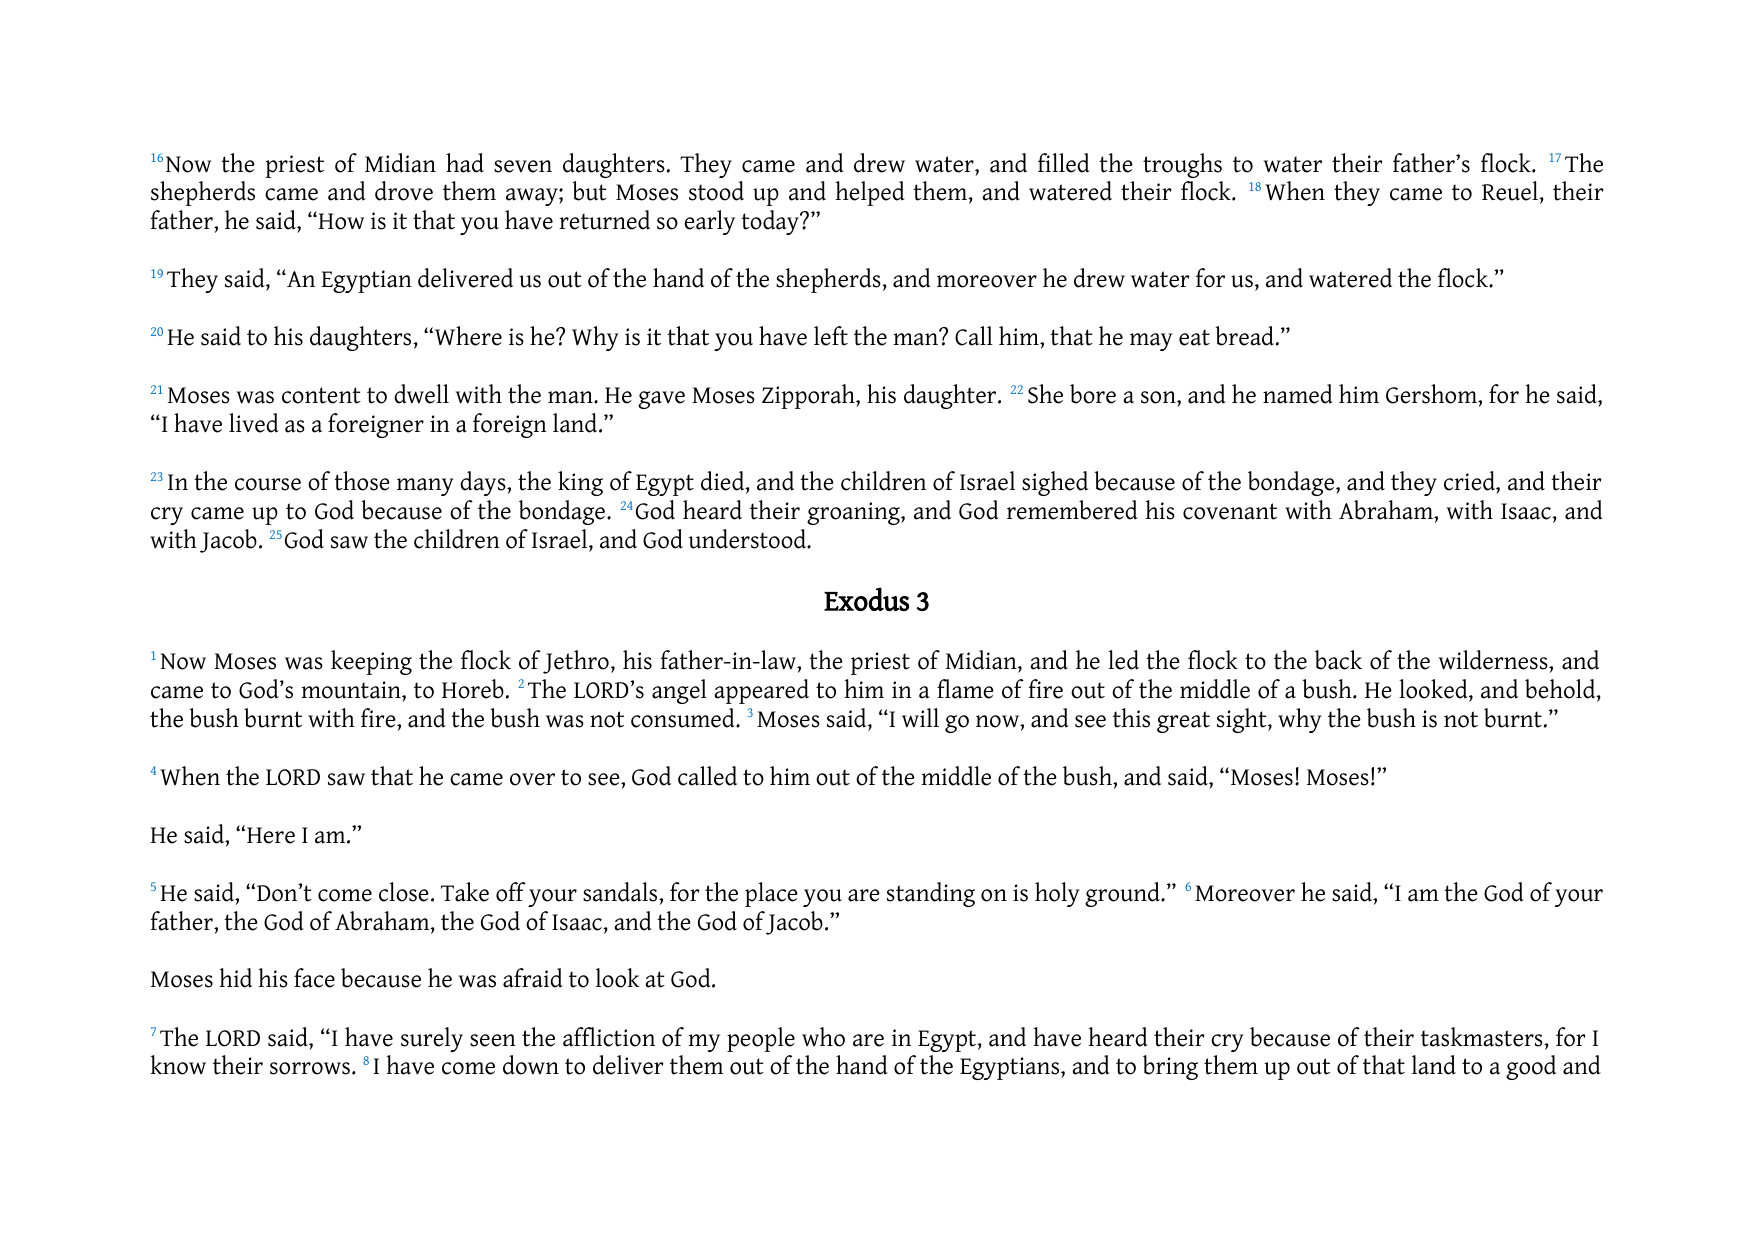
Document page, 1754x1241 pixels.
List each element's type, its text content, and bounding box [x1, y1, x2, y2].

text 16 Now the priest of Midian had seven daughters. They came and drew water, and filled the troughs to water their father’s flock. 17 The shepherds came and drove them away; but Moses stood up and helped them, and watered their flock. 18 When they came to Reuel, their father, he said, “How is it that you have returned so early today?” [150, 150, 1604, 237]
text 7 The LORD said, “I have surely seen the affliction of my people who are in Egypt, and have heard their cry because of their taskmasters, for I know their sorrows. 8 I have come down to deliver them out of the hand of the Egyptians, and to bring them up out of that land to a good and [150, 1024, 1604, 1082]
text He said, “Here I am.” [150, 821, 1604, 850]
text 19 They said, “An Egyptian delivered us out of the hand of the shepherds, and moreover he drew water for us, and watered the flock.” [150, 266, 1604, 294]
text 21 Moses was content to dwell with the man. He gave Moses Zipporah, his daughter. 22 She bore a son, and he named him Gershom, for he said, “I have lived as a foreigner in a foreign land.” [150, 382, 1604, 439]
text 4 When the LORD saw that he came over to see, God called to him out of the middle of the bush, and said, “Moses! Moses!” [150, 763, 1604, 792]
text Moses hid his face because he was afraid to look at God. [150, 966, 1604, 995]
text 20 He said to his daughters, “Where is he? Why is it that you have left the man? Call him, that he may eat bread.” [150, 324, 1604, 353]
text Exodus 3 [150, 584, 1604, 618]
text 5 He said, “Don’t come close. Take off your sandals, for the place you are standing on is holy ground.” 6 Moreover he said, “I am the God of your father, the God of Abraham, the God of Isaac, and the God of Jacob.” [150, 879, 1604, 937]
text 23 In the course of those many days, the king of Egypt died, and the children of Israel sighed because of the bondage, and they cried, and their cry came up to God because of the bondage. 24 God heard their groaning, and God remembered his covenant with Abraham, with Isaac, and with Jacob. 25 God saw the children of Israel, and God understood. [150, 469, 1604, 555]
text 1 Now Moses was keeping the flock of Jethro, his father-in-law, the priest of Midian, and he led the flock to the back of the wilderness, and came to God’s mountain, to Horeb. 2 The LORD’s angel appeared to him in a flame of fire out of the middle of a bush. He looked, and behold, the bush burnt with fire, and the bush was not consumed. 3 Moses said, “I will go now, and see this great sight, why the bush is not burnt.” [150, 647, 1604, 734]
